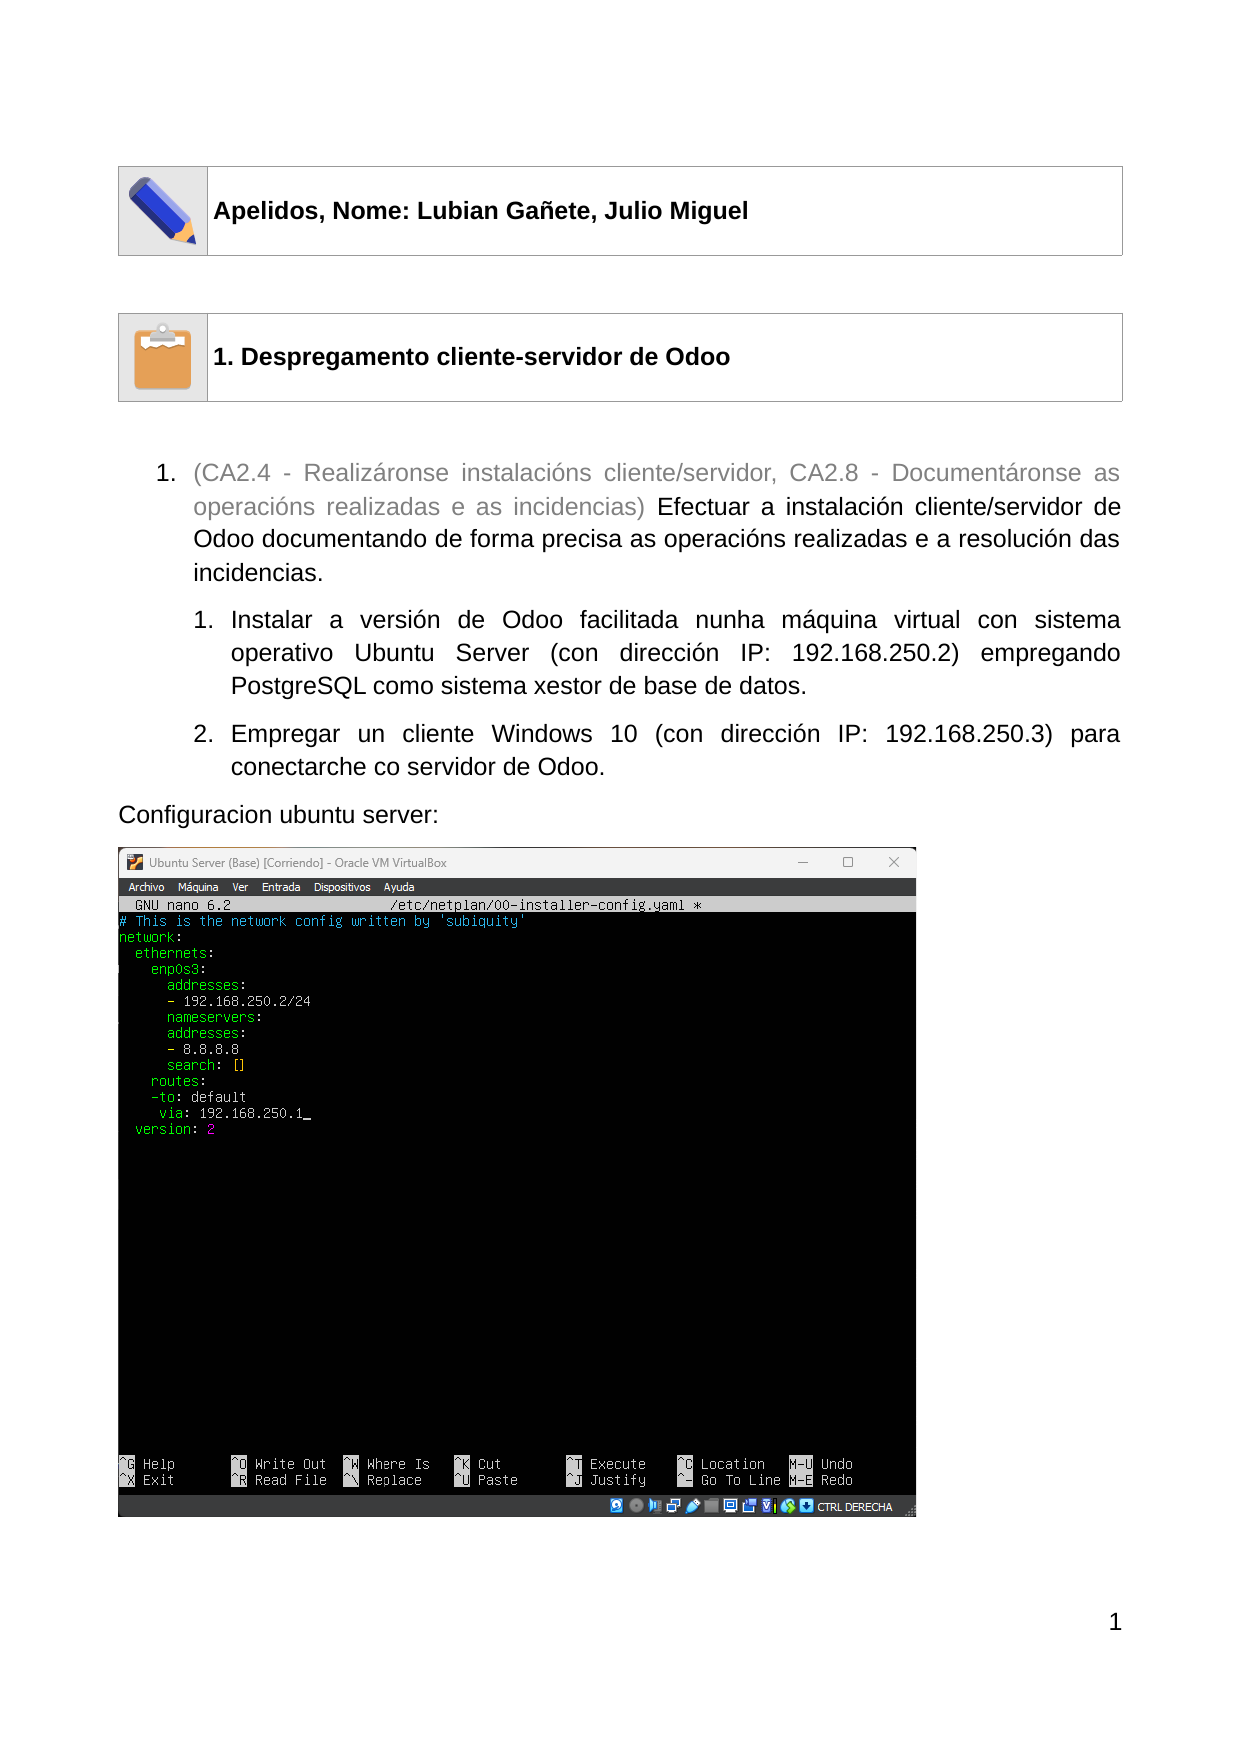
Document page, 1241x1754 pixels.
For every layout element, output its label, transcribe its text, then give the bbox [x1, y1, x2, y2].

list (CA2.4 - Realizáronse instalacións cliente/servidor, CA2.8 - Documentáronse as operacións realizadas e as incidencias) Efectuar a instalación cliente/servidor de Odoo documentando de forma precisa as operacións realizadas e a resolución das incidencias. [156, 458, 1122, 586]
list Instalar a versión de Odoo facilitada nunha máquina virtual con sistema operativo Ubuntu Server (con dirección IP: 192.168.250.2) empregando PostgreSQL como sistema xestor de base de datos. [193, 605, 1122, 700]
list Empregar un cliente Windows 10 (con dirección IP: 192.168.250.3) para conectarche co servidor de Odoo. [193, 719, 1122, 781]
table_header Apelidos, Nome: Lubian Gañete, Julio Miguel [208, 167, 1122, 255]
table_header 1. Despregamento cliente-servidor de Odoo [208, 314, 1122, 401]
table_header [119, 167, 207, 255]
table_header [119, 314, 207, 401]
text Configuracion ubuntu server: [118, 800, 1122, 829]
picture [118, 847, 917, 1517]
